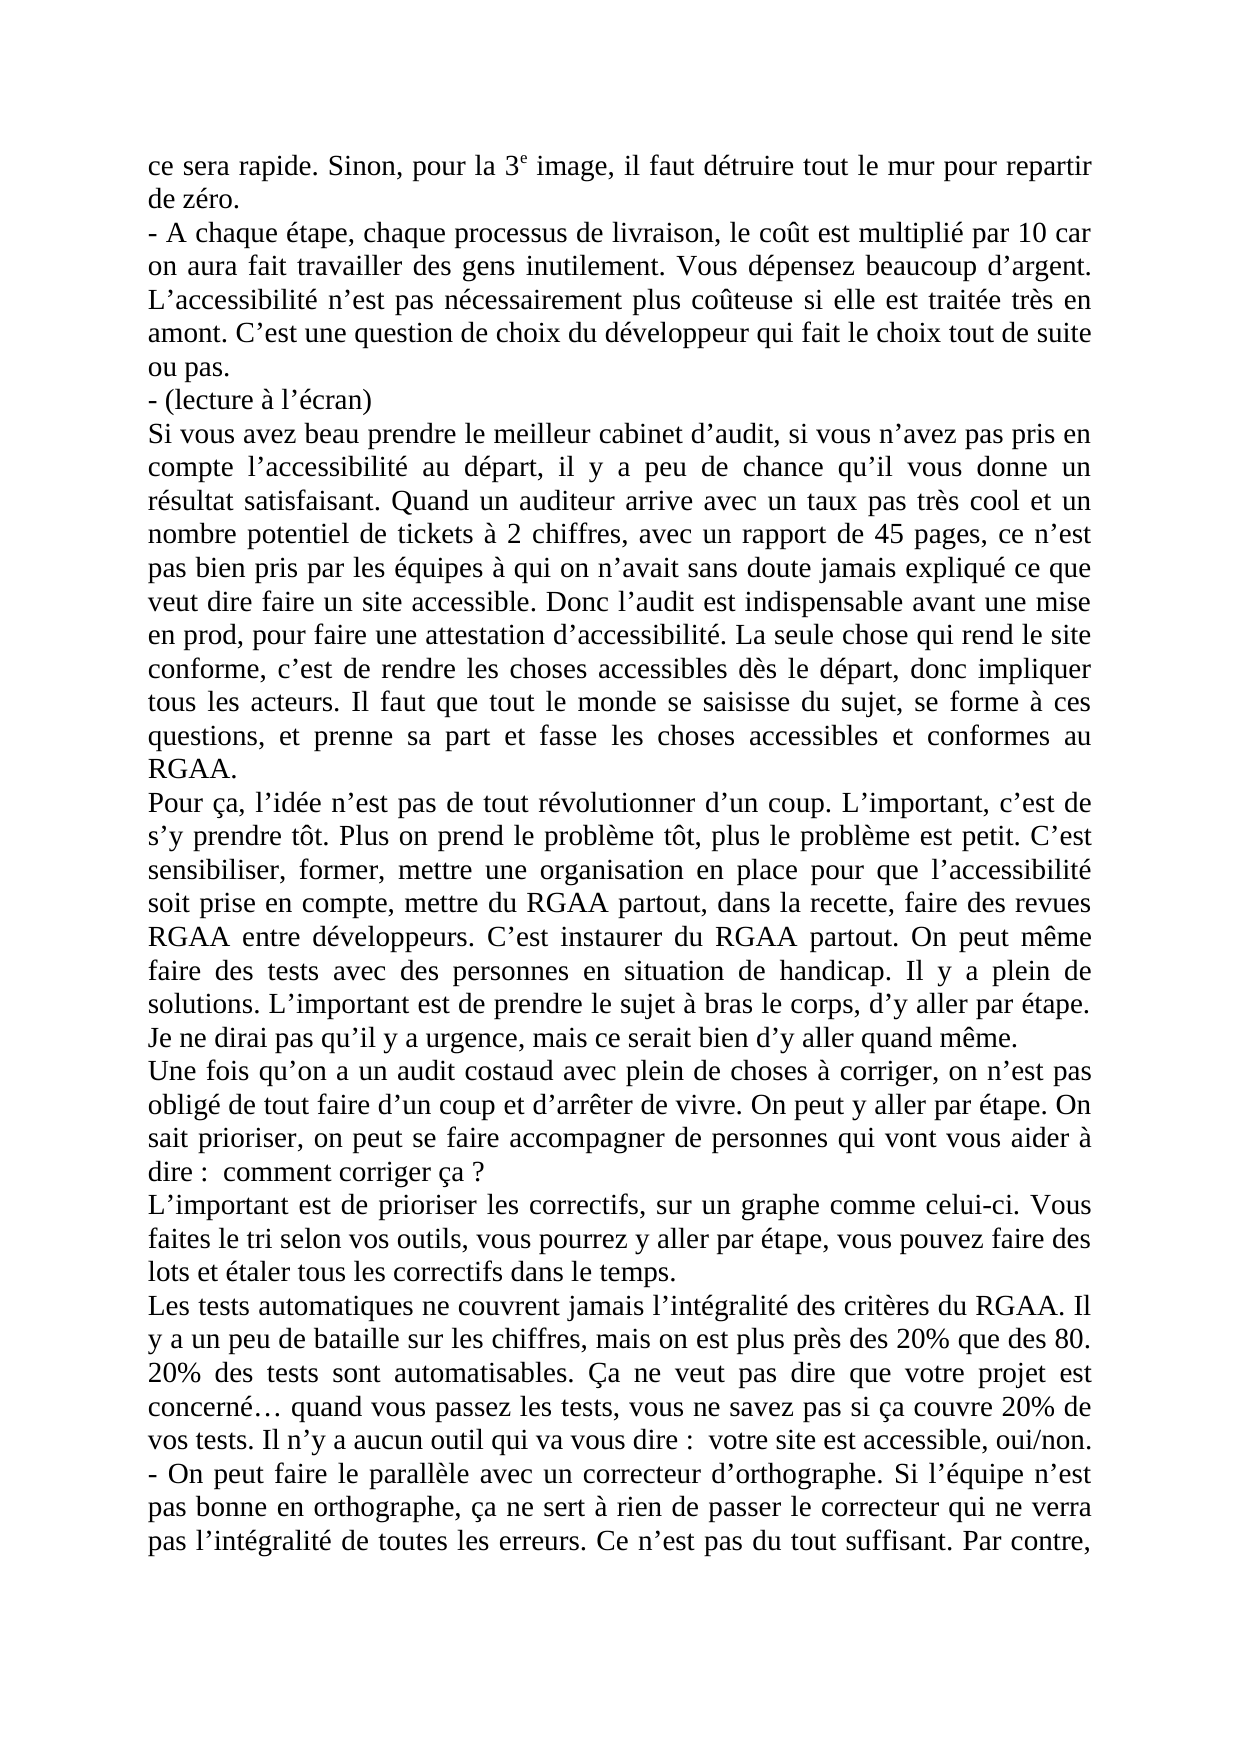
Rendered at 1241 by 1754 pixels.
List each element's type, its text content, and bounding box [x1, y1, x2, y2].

text Si vous avez beau prendre le meilleur cabinet d’audit, si vous n’avez pas pris en compte l’accessibilité au départ, il y a peu de chance qu’il vous donne un résultat satisfaisant. Quand un auditeur arrive avec un taux pas très cool et un nombre potentiel de tickets à 2 chiffres, avec un rapport de 45 pages, ce n’est pas bien pris par les équipes à qui on n’avait sans doute jamais expliqué ce que veut dire faire un site accessible. Donc l’audit est indispensable avant une mise en prod, pour faire une attestation d’accessibilité. La seule chose qui rend le site conforme, c’est de rendre les choses accessibles dès le départ, donc impliquer tous les acteurs. Il faut que tout le monde se saisisse du sujet, se forme à ces questions, et prenne sa part et fasse les choses accessibles et conformes au RGAA. [148, 416, 1093, 785]
text - On peut faire le parallèle avec un correcteur d’orthographe. Si l’équipe n’est pas bonne en orthographe, ça ne sert à rien de passer le correcteur qui ne verra pas l’intégralité de toutes les erreurs. Ce n’est pas du tout suffisant. Par contre, [148, 1456, 1093, 1556]
text ce sera rapide. Sinon, pour la 3e image, il faut détruire tout le mur pour repartir de zéro. [148, 148, 1093, 215]
text - (lecture à l’écran) [148, 382, 1093, 416]
text Une fois qu’on a un audit costaud avec plein de choses à corriger, on n’est pas obligé de tout faire d’un coup et d’arrêter de vivre. On peut y aller par étape. On sait prioriser, on peut se faire accompagner de personnes qui vont vous aider à dire : comment corriger ça ? [148, 1053, 1093, 1187]
text Pour ça, l’idée n’est pas de tout révolutionner d’un coup. L’important, c’est de s’y prendre tôt. Plus on prend le problème tôt, plus le problème est petit. C’est sensibiliser, former, mettre une organisation en place pour que l’accessibilité soit prise en compte, mettre du RGAA partout, dans la recette, faire des revues RGAA entre développeurs. C’est instaurer du RGAA partout. On peut même faire des tests avec des personnes en situation de handicap. Il y a plein de solutions. L’important est de prendre le sujet à bras le corps, d’y aller par étape. Je ne dirai pas qu’il y a urgence, mais ce serait bien d’y aller quand même. [148, 785, 1093, 1053]
text L’important est de prioriser les correctifs, sur un graphe comme celui-ci. Vous faites le tri selon vos outils, vous pourrez y aller par étape, vous pouvez faire des lots et étaler tous les correctifs dans le temps. [148, 1187, 1093, 1288]
text - A chaque étape, chaque processus de livraison, le coût est multiplié par 10 car on aura fait travailler des gens inutilement. Vous dépensez beaucoup d’argent. L’accessibilité n’est pas nécessairement plus coûteuse si elle est traitée très en amont. C’est une question de choix du développeur qui fait le choix tout de suite ou pas. [148, 215, 1093, 382]
text Les tests automatiques ne couvrent jamais l’intégralité des critères du RGAA. Il y a un peu de bataille sur les chiffres, mais on est plus près des 20% que des 80. 20% des tests sont automatisables. Ça ne veut pas dire que votre projet est concerné… quand vous passez les tests, vous ne savez pas si ça couvre 20% de vos tests. Il n’y a aucun outil qui va vous dire : votre site est accessible, oui/non. [148, 1288, 1093, 1456]
